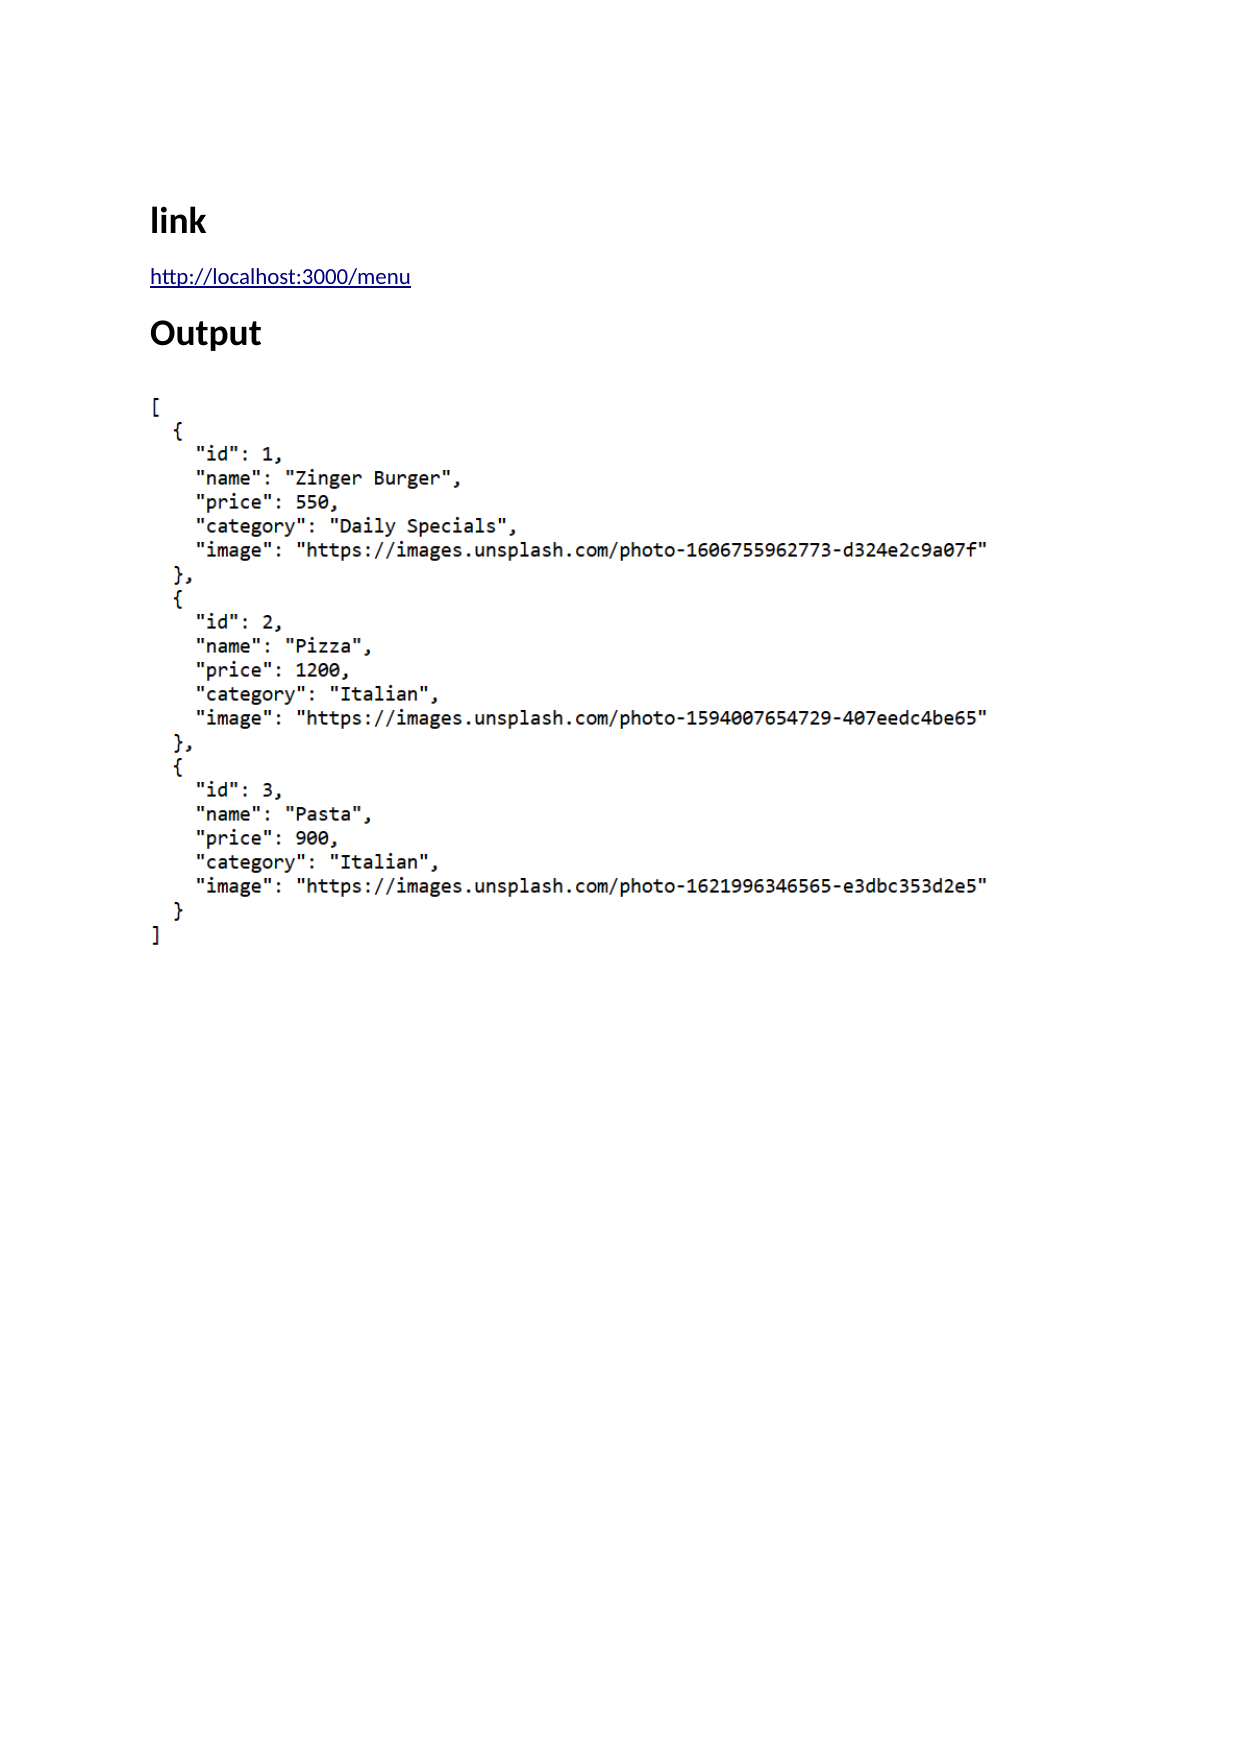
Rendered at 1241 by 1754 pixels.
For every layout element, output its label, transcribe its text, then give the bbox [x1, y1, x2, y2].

text Output [150, 309, 1090, 354]
text link [150, 197, 1090, 242]
text http://localhost:3000/menu [150, 262, 1090, 290]
